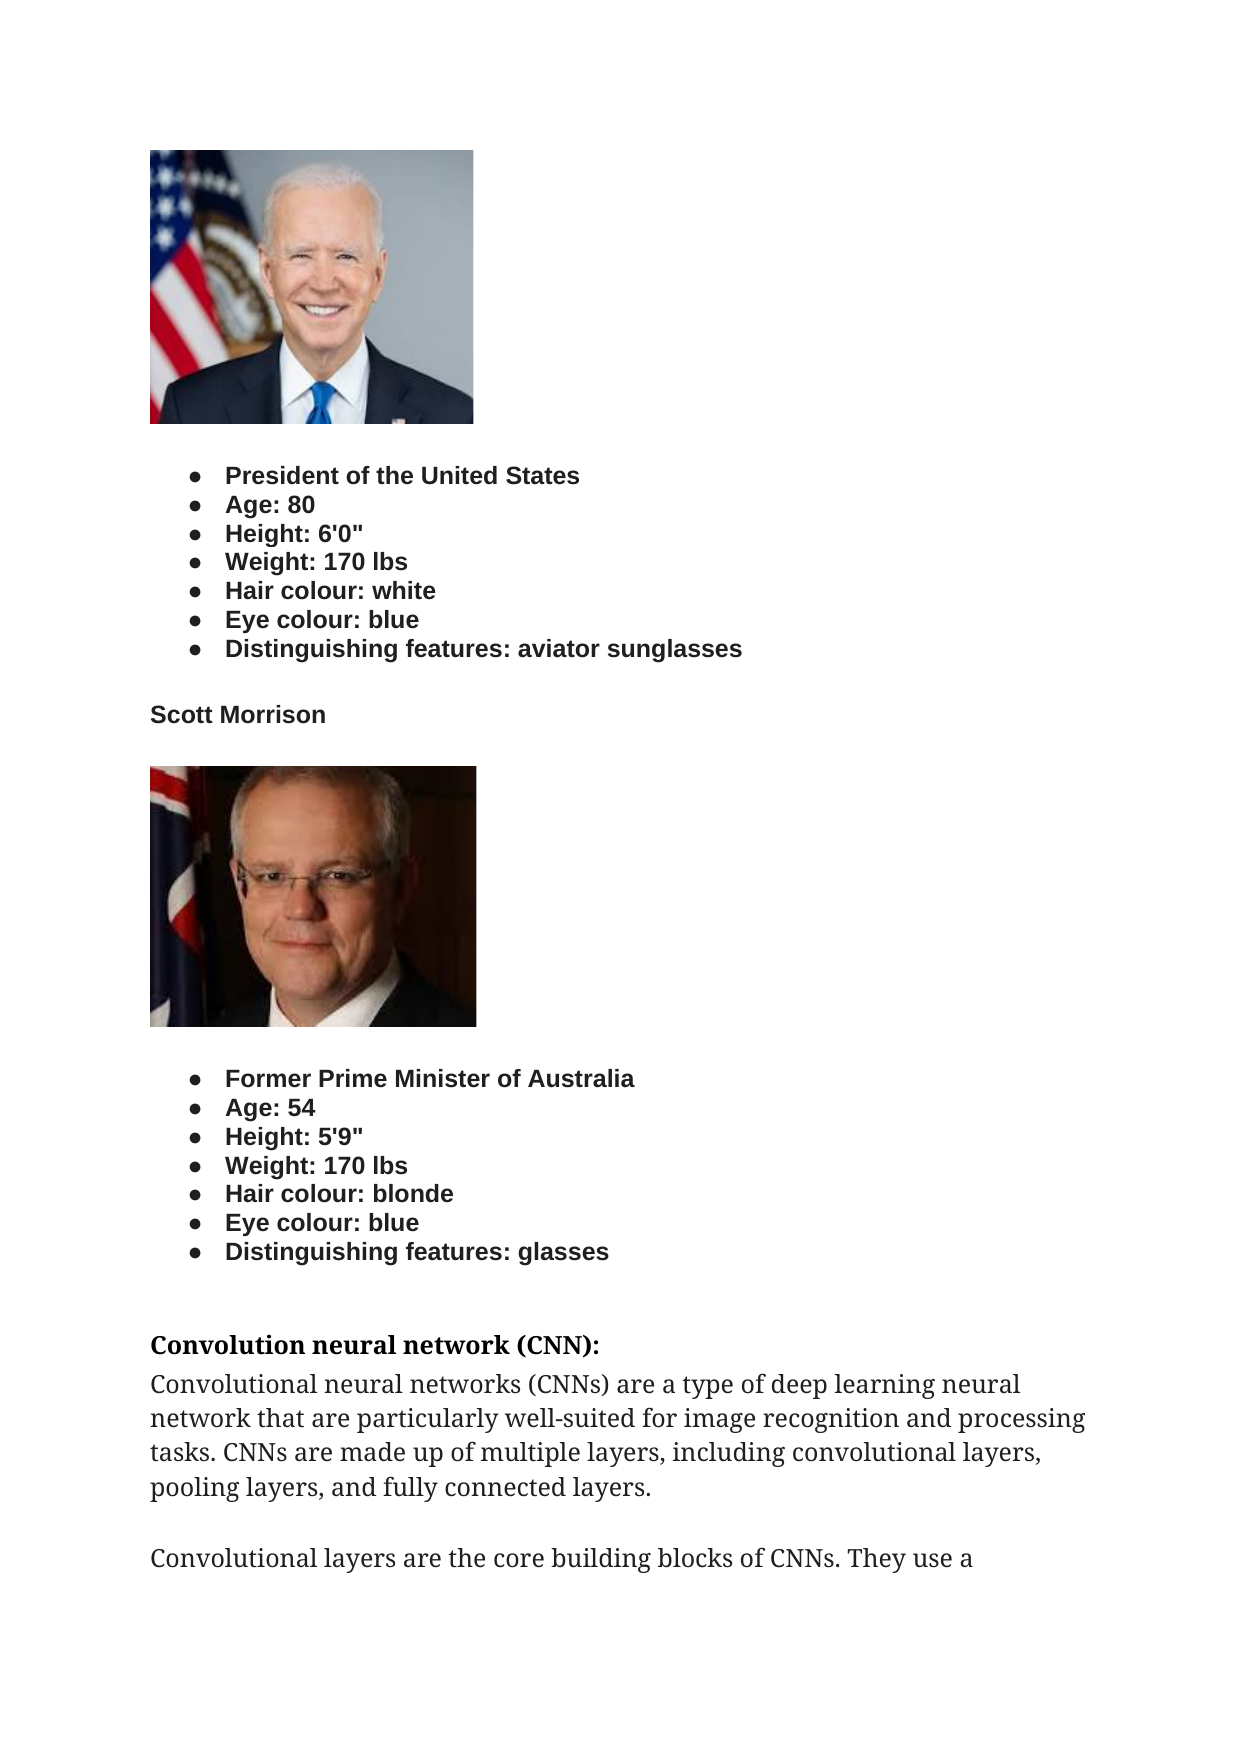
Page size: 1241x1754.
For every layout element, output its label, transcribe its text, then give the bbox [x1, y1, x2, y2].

list Height: 5'9" [187, 1122, 1090, 1151]
list Eye colour: blue [187, 1208, 1090, 1237]
list Hair colour: blonde [187, 1179, 1090, 1208]
list Eye colour: blue [187, 605, 1090, 633]
picture [150, 150, 474, 424]
list Hair colour: white [187, 576, 1090, 605]
text Convolution neural network (CNN): [150, 1328, 1090, 1362]
text Convolutional neural networks (CNNs) are a type of deep learning neural network that are particularly well-suited for image recognition and processing tasks. CNNs are made up of multiple layers, including convolutional layers, pooling layers, and fully connected layers. [150, 1367, 1090, 1503]
list Weight: 170 lbs [187, 547, 1090, 576]
list Distinguishing features: glasses [187, 1237, 1090, 1266]
list Height: 6'0" [187, 518, 1090, 547]
list Distinguishing features: aviator sunglasses [187, 633, 1090, 662]
list Former Prime Minister of Australia [187, 1064, 1090, 1093]
text Scott Morrison [150, 700, 1090, 728]
list Weight: 170 lbs [187, 1151, 1090, 1179]
list Age: 54 [187, 1093, 1090, 1122]
picture [150, 766, 477, 1027]
list President of the United States [187, 461, 1090, 490]
text Convolutional layers are the core building blocks of CNNs. They use a [150, 1541, 1090, 1575]
list Age: 80 [187, 490, 1090, 518]
